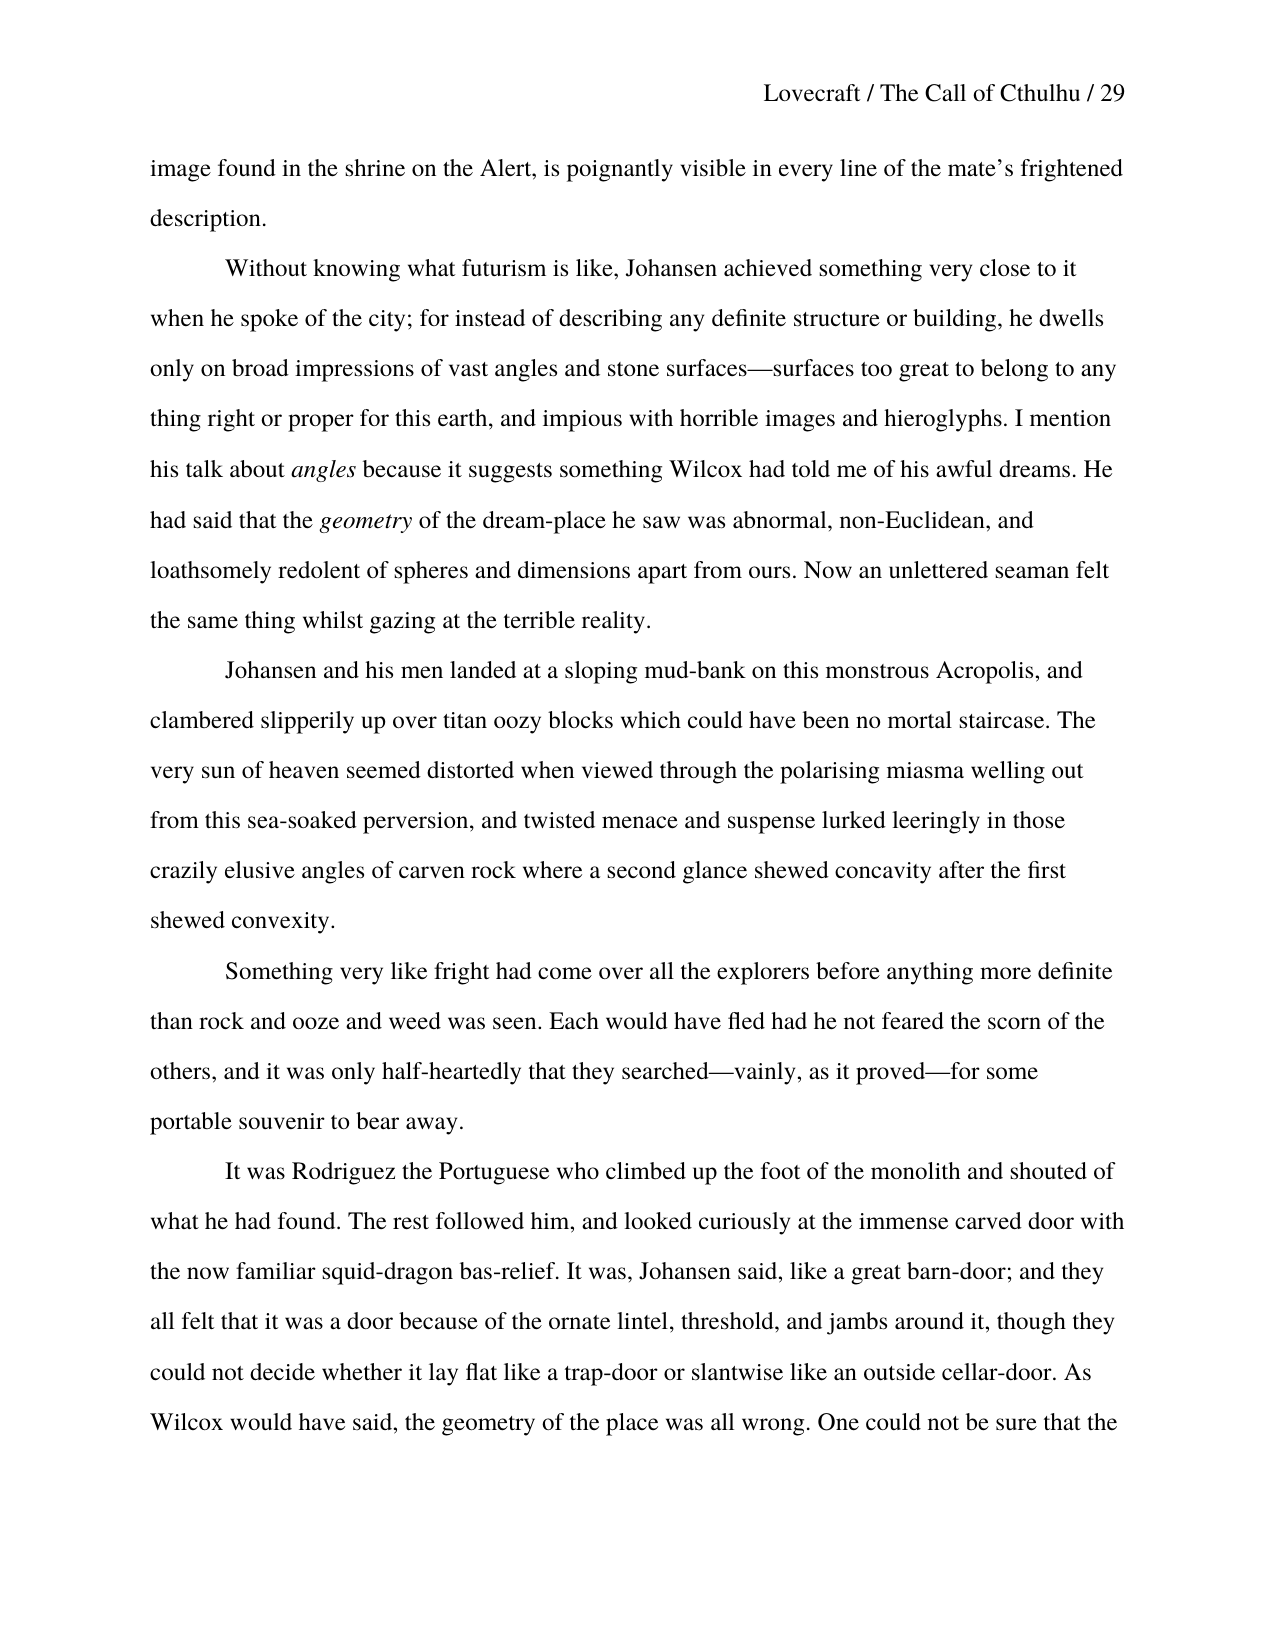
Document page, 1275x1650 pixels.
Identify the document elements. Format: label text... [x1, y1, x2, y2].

text Something very like fright had come over all the explorers before anything more definite than rock and ooze and weed was seen. Each would have fled had he not feared the scorn of the others, and it was only half-heartedly that they searched—vainly, as it proved—for some portable souvenir to bear away. [150, 953, 1125, 1136]
text Johansen and his men landed at a sloping mud-bank on this monstrous Acropolis, and clambered slipperily up over titan oozy blocks which could have been no mortal staircase. The very sun of heaven seemed distorted when viewed through the polarising miasma welling out from this sea-soaked perversion, and twisted menace and suspense lurked leeringly in those crazily elusive angles of carven rock where a second glance shewed concavity after the first shewed convexity. [150, 652, 1125, 936]
text image found in the shrine on the Alert, is poignantly visible in every line of the mate’s frightened description. [150, 150, 1125, 233]
text It was Rodriguez the Portuguese who climbed up the foot of the monolith and shouted of what he had found. The rest followed him, and looked curiously at the immense carved door with the now familiar squid-dragon bas-relief. It was, Johansen said, like a great barn-door; and they all felt that it was a door because of the ornate lintel, threshold, and jambs around it, though they could not decide whether it lay flat like a trap-door or slantwise like an outside cellar-door. As Wilcox would have said, the geometry of the place was all wrong. One could not be sure that the [150, 1153, 1125, 1437]
text Without knowing what futurism is like, Johansen achieved something very close to it when he spoke of the city; for instead of describing any definite structure or building, he dwells only on broad impressions of vast angles and stone surfaces—surfaces too great to belong to any thing right or proper for this earth, and impious with horrible images and hieroglyphs. I mention his talk about angles because it suggests something Wilcox had told me of his awful dreams. He had said that the geometry of the dream-place he saw was abnormal, non-Euclidean, and loathsomely redolent of spheres and dimensions apart from ours. Now an unlettered seaman felt the same thing whilst gazing at the terrible reality. [150, 250, 1125, 635]
